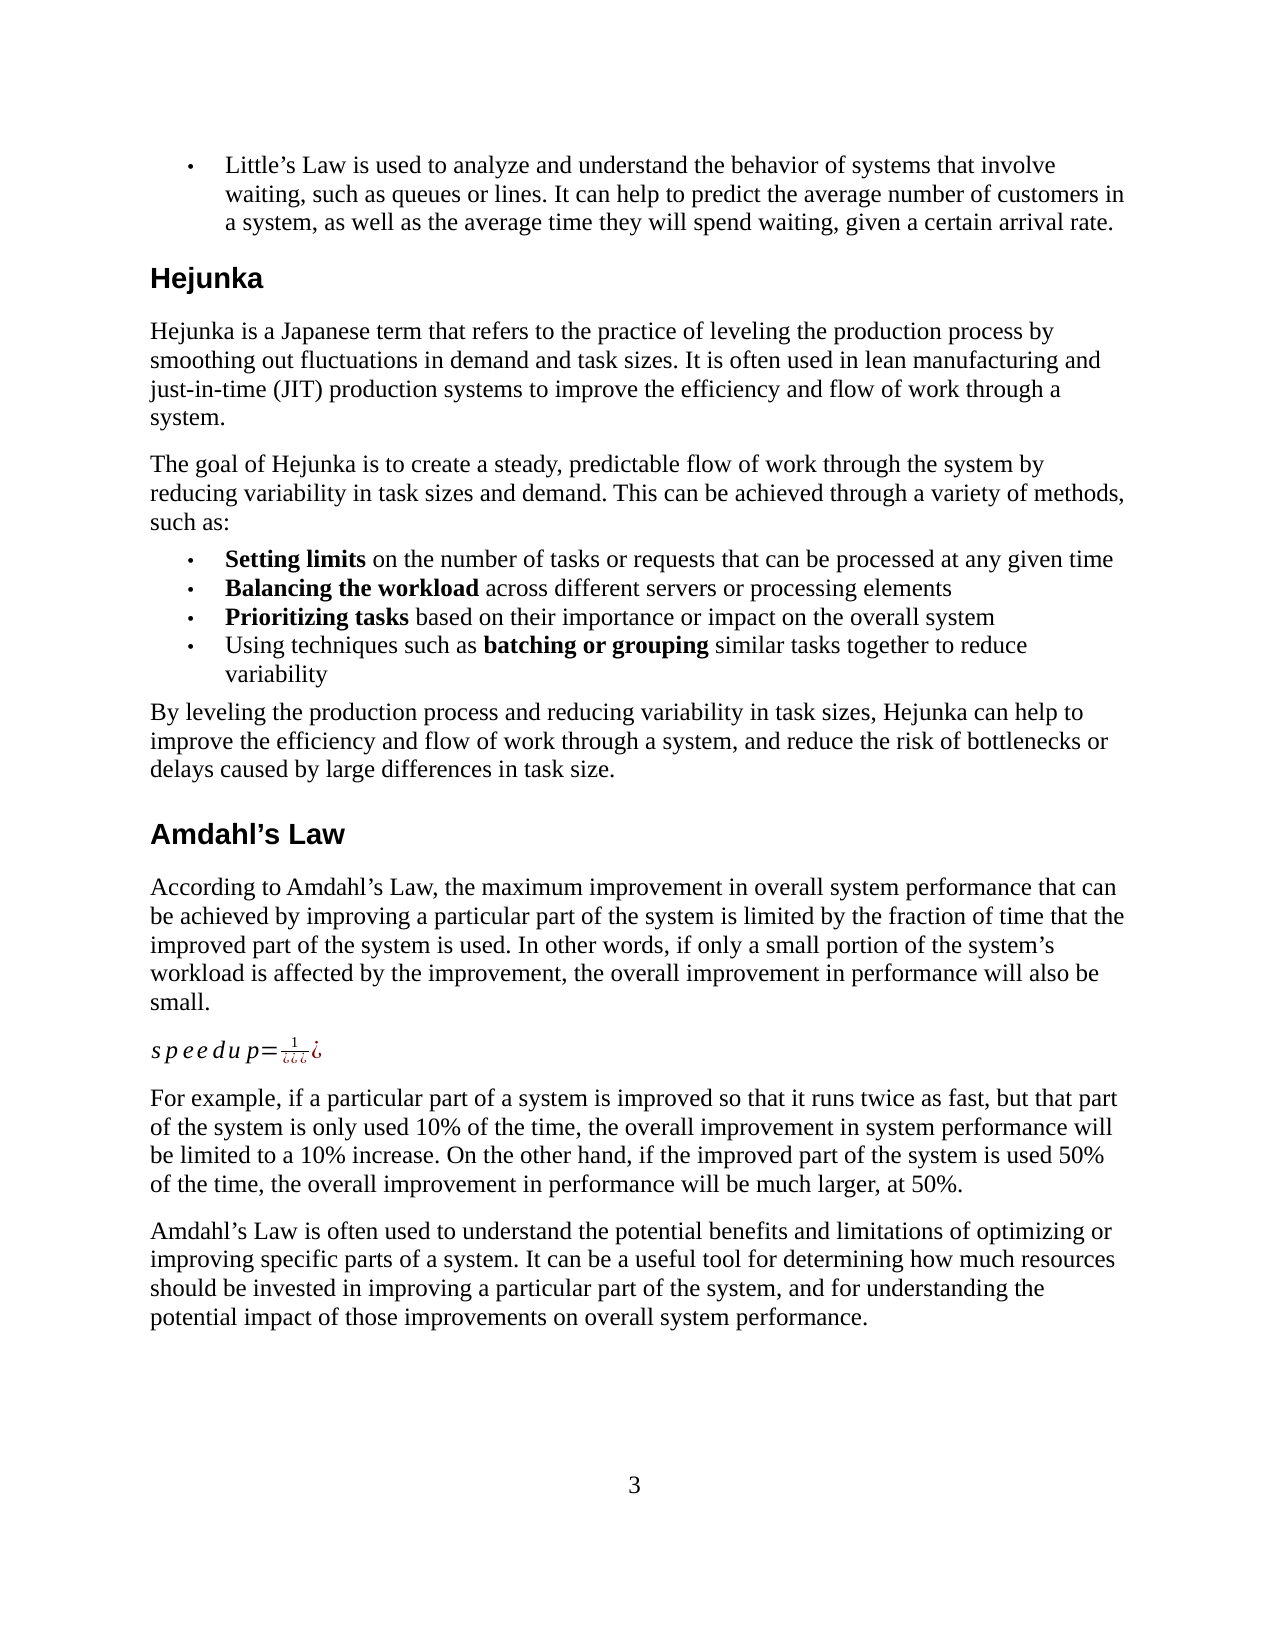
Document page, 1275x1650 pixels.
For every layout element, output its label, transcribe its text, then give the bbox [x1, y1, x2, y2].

text According to Amdahl’s Law, the maximum improvement in overall system performance that can be achieved by improving a particular part of the system is limited by the fraction of time that the improved part of the system is used. In other words, if only a small portion of the system’s workload is affected by the improvement, the overall improvement in performance will also be small. [150, 872, 1125, 1016]
text For example, if a particular part of a system is improved so that it runs twice as fast, but that part of the system is only used 10% of the time, the overall improvement in system performance will be limited to a 10% increase. On the other hand, if the improved part of the system is used 50% of the time, the overall improvement in performance will be much larger, at 50%. [150, 1083, 1125, 1198]
list Using techniques such as batching or grouping similar tasks together to reduce variability [187, 631, 1125, 688]
text The goal of Hejunka is to create a steady, predictable flow of work through the system by reducing variability in task sizes and demand. This can be achieved through a variety of methods, such as: [150, 449, 1125, 535]
list Prioritizing tasks based on their importance or impact on the overall system [187, 602, 1125, 631]
list Little’s Law is used to analyze and understand the behavior of systems that involve waiting, such as queues or lines. It can help to predict the average number of customers in a system, as well as the average time they will spend waiting, given a certain arrival rate. [187, 150, 1125, 236]
text By leveling the production process and reducing variability in task sizes, Hejunka can help to improve the efficiency and flow of work through a system, and reduce the risk of bottlenecks or delays caused by large differences in task size. [150, 697, 1125, 783]
text Hejunka is a Japanese term that refers to the practice of leveling the production process by smoothing out fluctuations in demand and task sizes. It is often used in lean manufacturing and just-in-time (JIT) production systems to improve the efficiency and flow of work through a system. [150, 316, 1125, 431]
list Setting limits on the number of tasks or requests that can be processed at any given time [187, 544, 1125, 573]
subtitle Hejunka [150, 261, 1125, 295]
subtitle Amdahl’s Law [150, 817, 1125, 851]
list Balancing the workload across different servers or processing elements [187, 573, 1125, 602]
text Amdahl’s Law is often used to understand the potential benefits and limitations of optimizing or improving specific parts of a system. It can be a useful tool for determining how much resources should be invested in improving a particular part of the system, and for understanding the potential impact of those improvements on overall system performance. [150, 1216, 1125, 1331]
